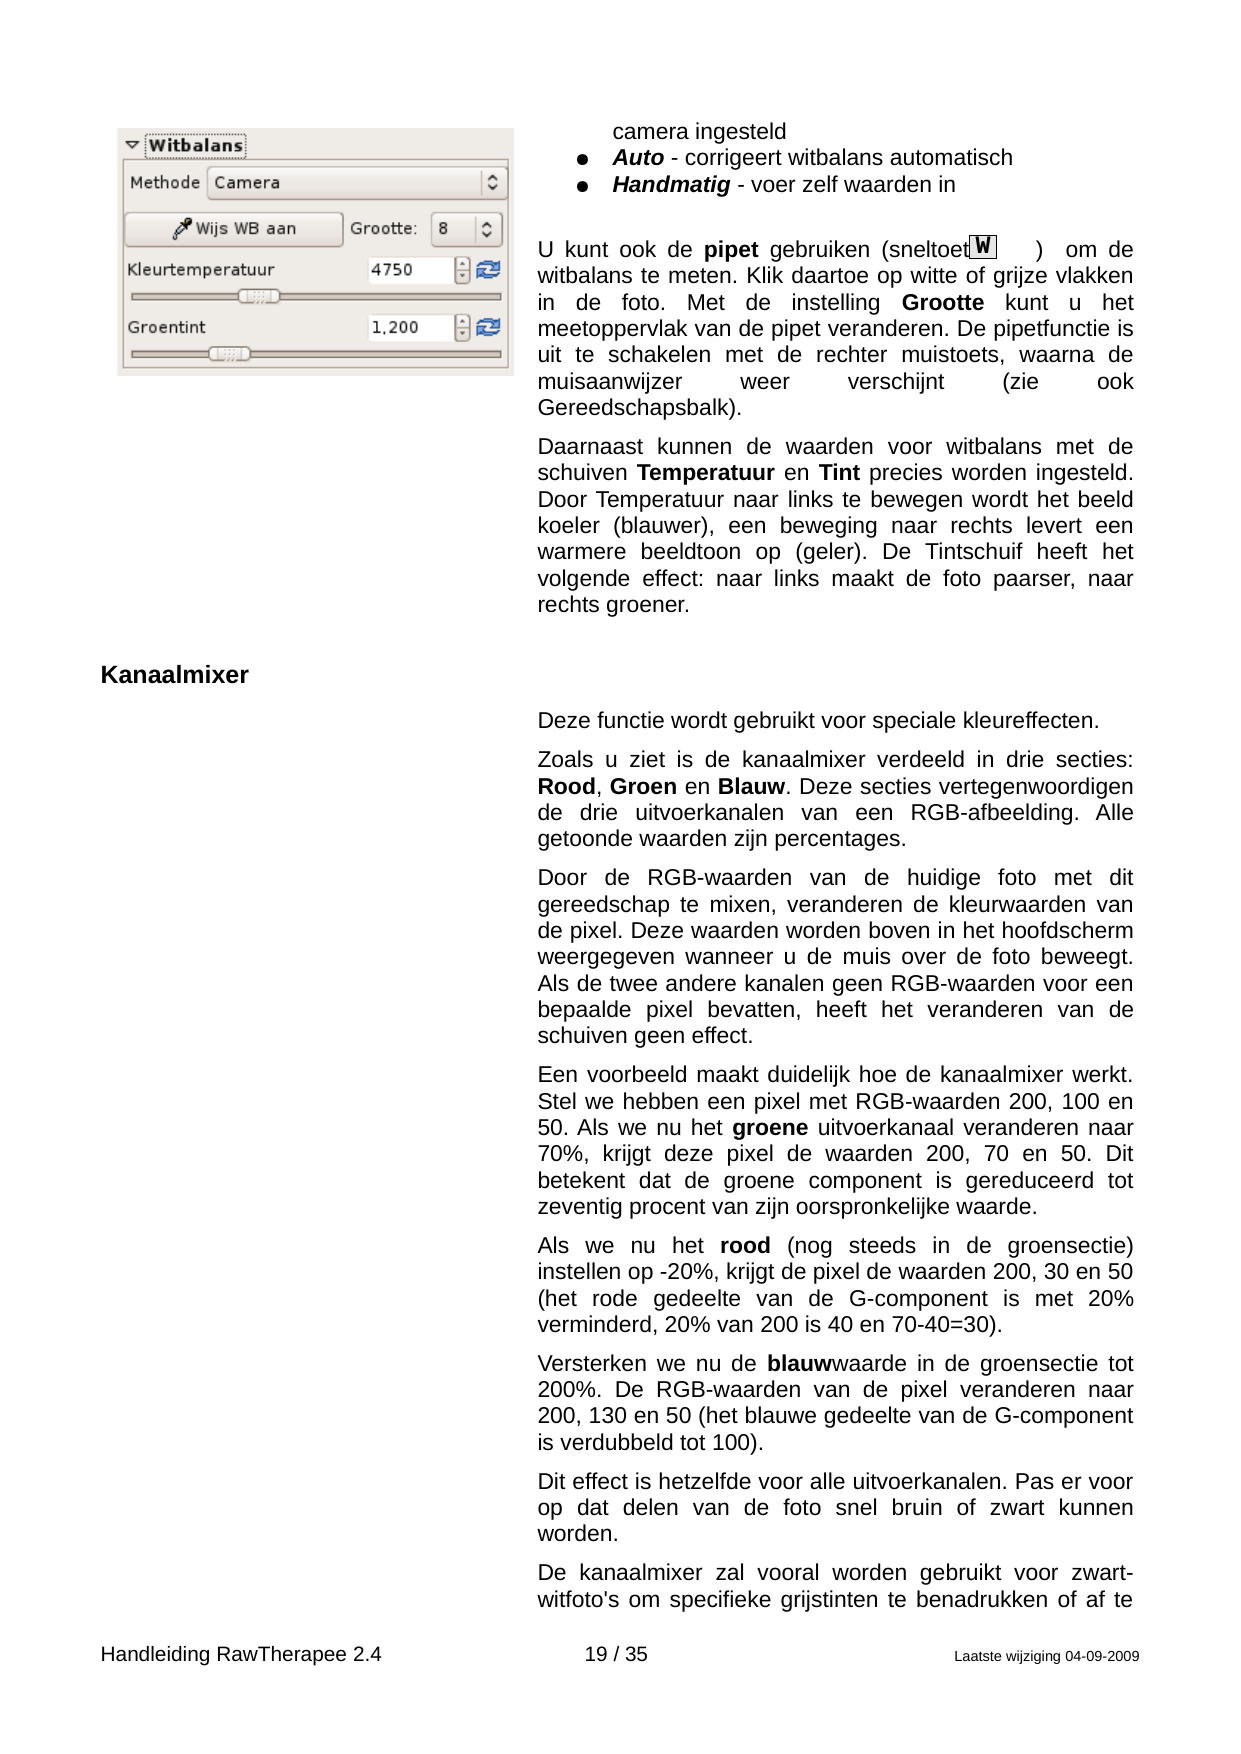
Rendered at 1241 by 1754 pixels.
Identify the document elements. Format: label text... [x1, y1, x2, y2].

table_header De beschikbare methoden zijn: Camera - gebruikt de witbalans zoals op de camera ingesteld Auto - corrigeert witbalans automatisch Handmatig - voer zelf waarden in U kunt ook de pipet gebruiken (sneltoets ) om de witbalans te meten. Klik daartoe op witte of grijze vlakken in de foto. Met de instelling Grootte kunt u het meetoppervlak van de pipet veranderen. De pipetfunctie is uit te schakelen met de rechter muistoets, waarna de muisaanwijzer weer verschijnt (zie ook Gereedschapsbalk). Daarnaast kunnen de waarden voor witbalans met de schuiven Temperatuur en Tint precies worden ingesteld. Door Temperatuur naar links te bewegen wordt het beeld koeler (blauwer), een beweging naar rechts levert een warmere beeldtoon op (geler). De Tintschuif heeft het volgende effect: naar links maakt de foto paarser, naar rechts groener. [531, 112, 1140, 636]
picture [117, 128, 515, 376]
table_header [100, 702, 531, 1618]
table_header Deze functie wordt gebruikt voor speciale kleureffecten. Zoals u ziet is de kanaalmixer verdeeld in drie secties: Rood, Groen en Blauw. Deze secties vertegenwoordigen de drie uitvoerkanalen van een RGB-afbeelding. Alle getoonde waarden zijn percentages. Door de RGB-waarden van de huidige foto met dit gereedschap te mixen, veranderen de kleurwaarden van de pixel. Deze waarden worden boven in het hoofdscherm weergegeven wanneer u de muis over de foto beweegt. Als de twee andere kanalen geen RGB-waarden voor een bepaalde pixel bevatten, heeft het veranderen van de schuiven geen effect. Een voorbeeld maakt duidelijk hoe de kanaalmixer werkt. Stel we hebben een pixel met RGB-waarden 200, 100 en 50. Als we nu het groene uitvoerkanaal veranderen naar 70%, krijgt deze pixel de waarden 200, 70 en 50. Dit betekent dat de groene component is gereduceerd tot zeventig procent van zijn oorspronkelijke waarde. Als we nu het rood (nog steeds in de groensectie) instellen op -20%, krijgt de pixel de waarden 200, 30 en 50 (het rode gedeelte van de G-component is met 20% verminderd, 20% van 200 is 40 en 70-40=30). Versterken we nu de blauwwaarde in de groensectie tot 200%. De RGB-waarden van de pixel veranderen naar 200, 130 en 50 (het blauwe gedeelte van de G-component is verdubbeld tot 100). Dit effect is hetzelfde voor alle uitvoerkanalen. Pas er voor op dat delen van de foto snel bruin of zwart kunnen worden. De kanaalmixer zal vooral worden gebruikt voor zwart-witfoto's om specifieke grijstinten te benadrukken of af te [531, 702, 1140, 1618]
table_header [100, 112, 531, 636]
